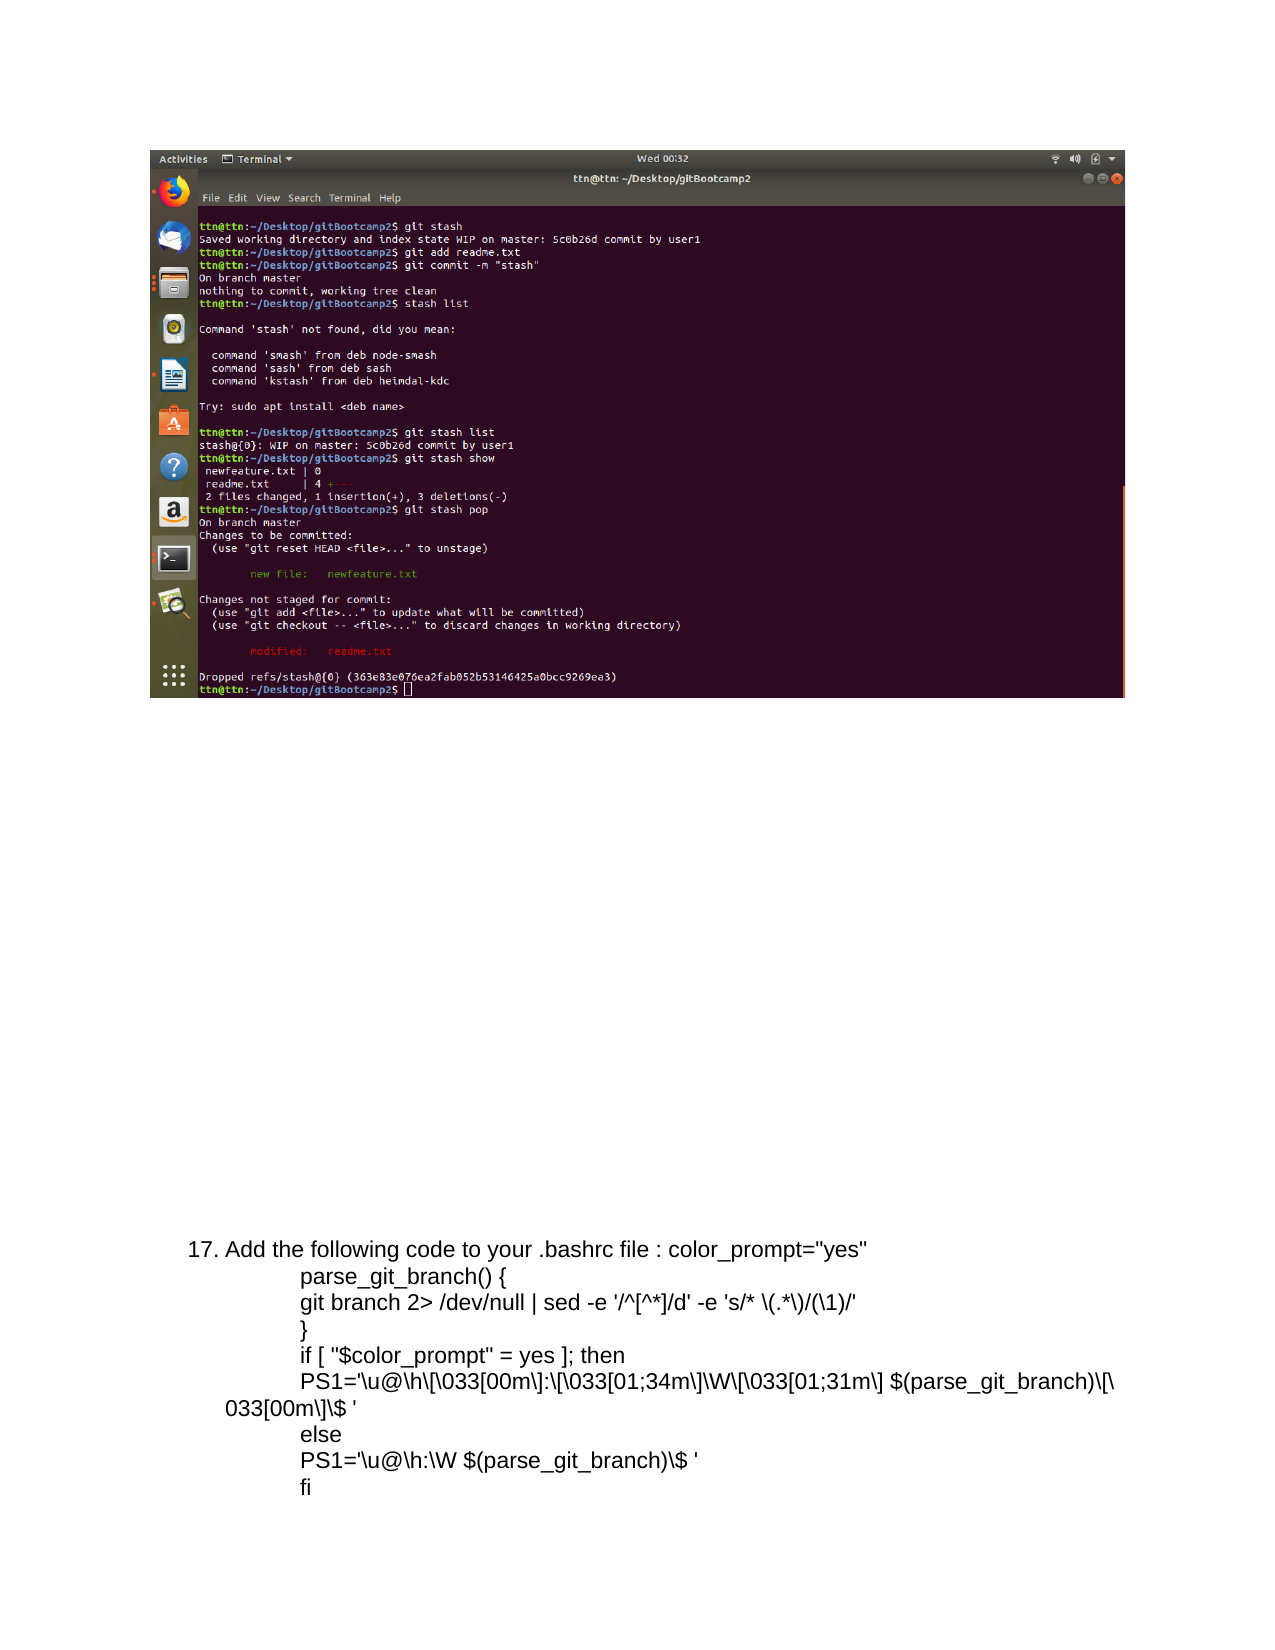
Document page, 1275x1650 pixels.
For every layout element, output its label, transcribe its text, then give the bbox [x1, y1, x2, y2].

picture [150, 150, 1125, 698]
list Add the following code to your .bashrc file : color_prompt="yes" parse_git_branch() { git branch 2> /dev/null | sed -e '/^[^*]/d' -e 's/* \(.*\)/(\1)/' } if [ "$color_prompt" = yes ]; then PS1='\u@\h\[\033[00m\]:\[\033[01;34m\]\W\[\033[01;31m\] $(parse_git_branch)\[\033[00m\]\$ ' else PS1='\u@\h:\W $(parse_git_branch)\$ ' fi [187, 1236, 1125, 1500]
